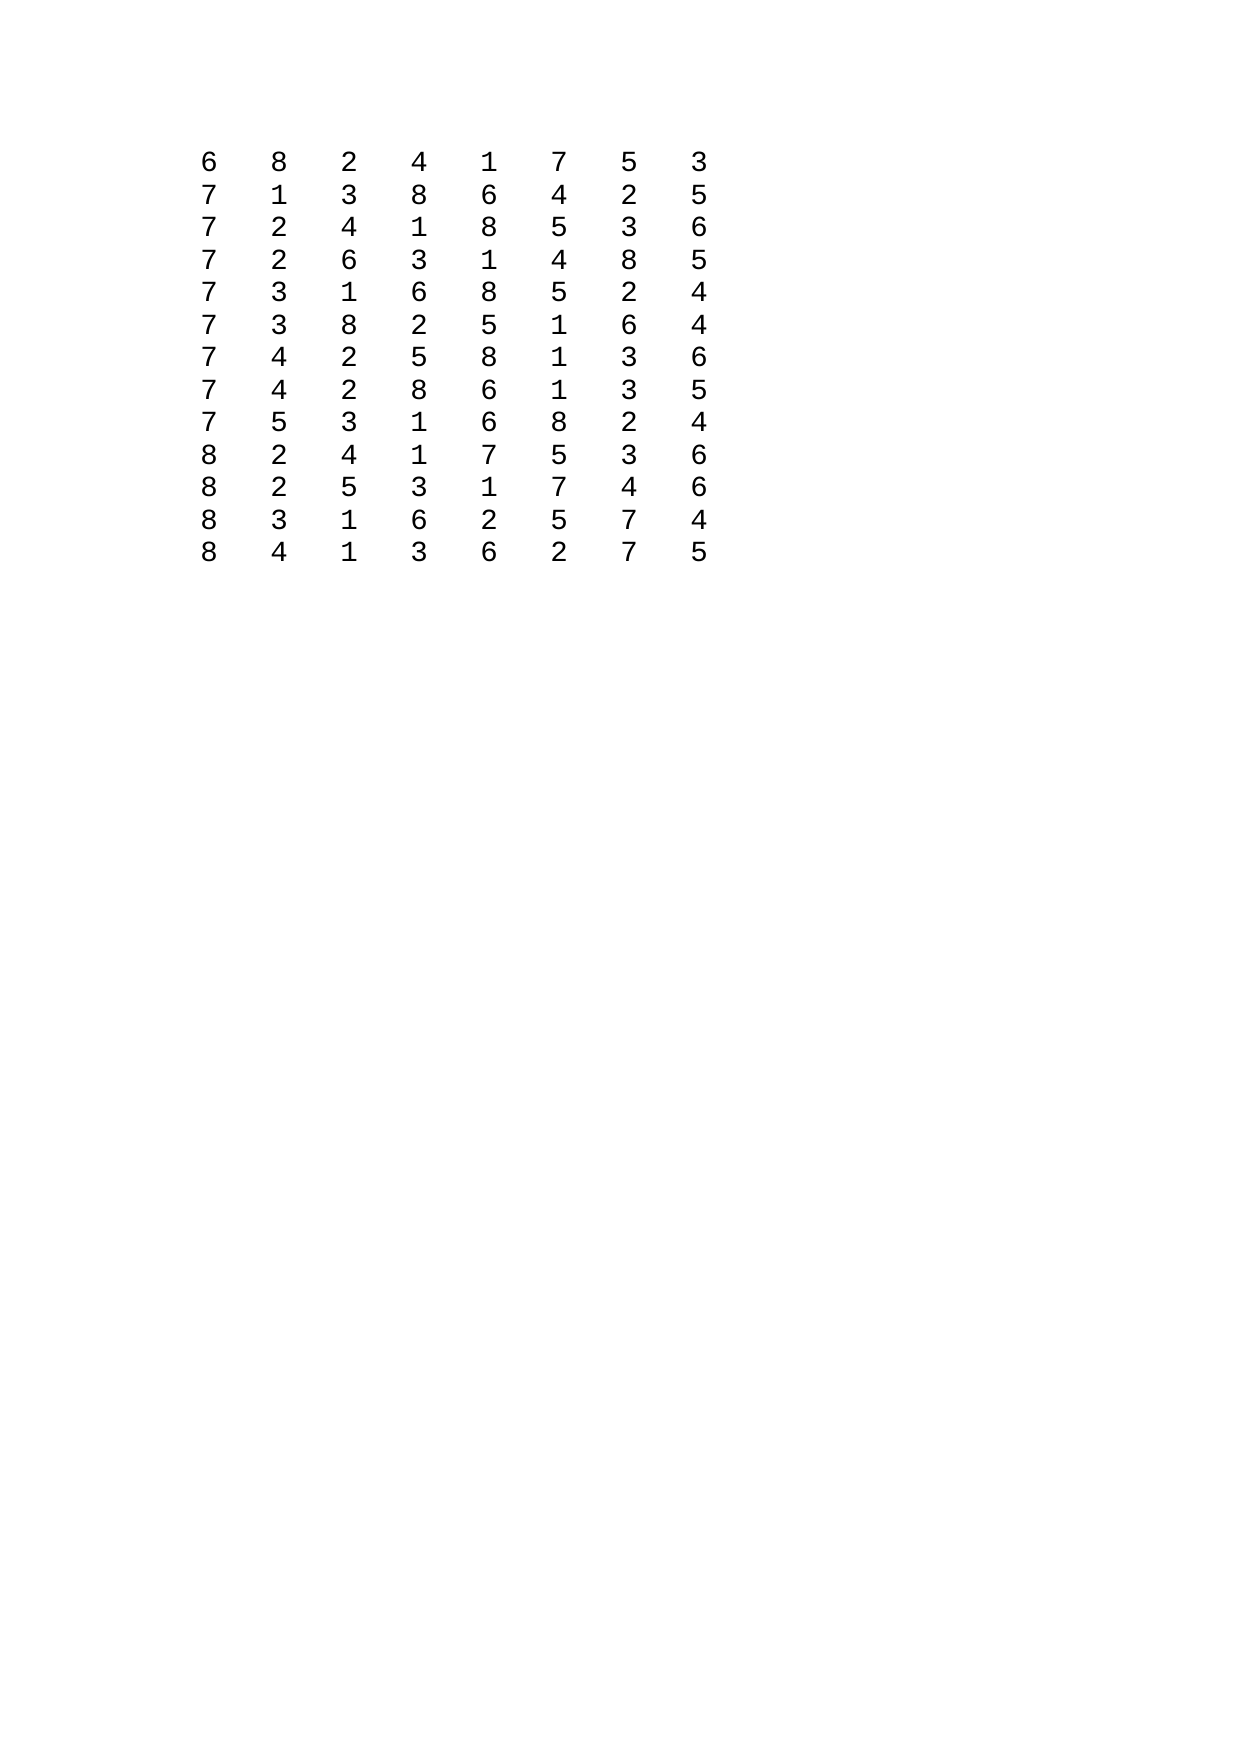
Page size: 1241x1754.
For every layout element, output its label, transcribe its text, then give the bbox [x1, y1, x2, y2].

text 8 2 5 3 1 7 4 6 [148, 473, 1093, 505]
text 7 4 2 8 6 1 3 5 [148, 375, 1093, 408]
text 7 2 4 1 8 5 3 6 [148, 213, 1093, 245]
text 7 1 3 8 6 4 2 5 [148, 180, 1093, 213]
text 7 2 6 3 1 4 8 5 [148, 245, 1093, 278]
text 7 5 3 1 6 8 2 4 [148, 408, 1093, 440]
text 8 4 1 3 6 2 7 5 [148, 538, 1093, 570]
text 7 3 8 2 5 1 6 4 [148, 310, 1093, 343]
text 8 2 4 1 7 5 3 6 [148, 440, 1093, 473]
text 7 4 2 5 8 1 3 6 [148, 343, 1093, 375]
text 7 3 1 6 8 5 2 4 [148, 278, 1093, 310]
text 8 3 1 6 2 5 7 4 [148, 505, 1093, 538]
text 6 8 2 4 1 7 5 3 [148, 148, 1093, 180]
